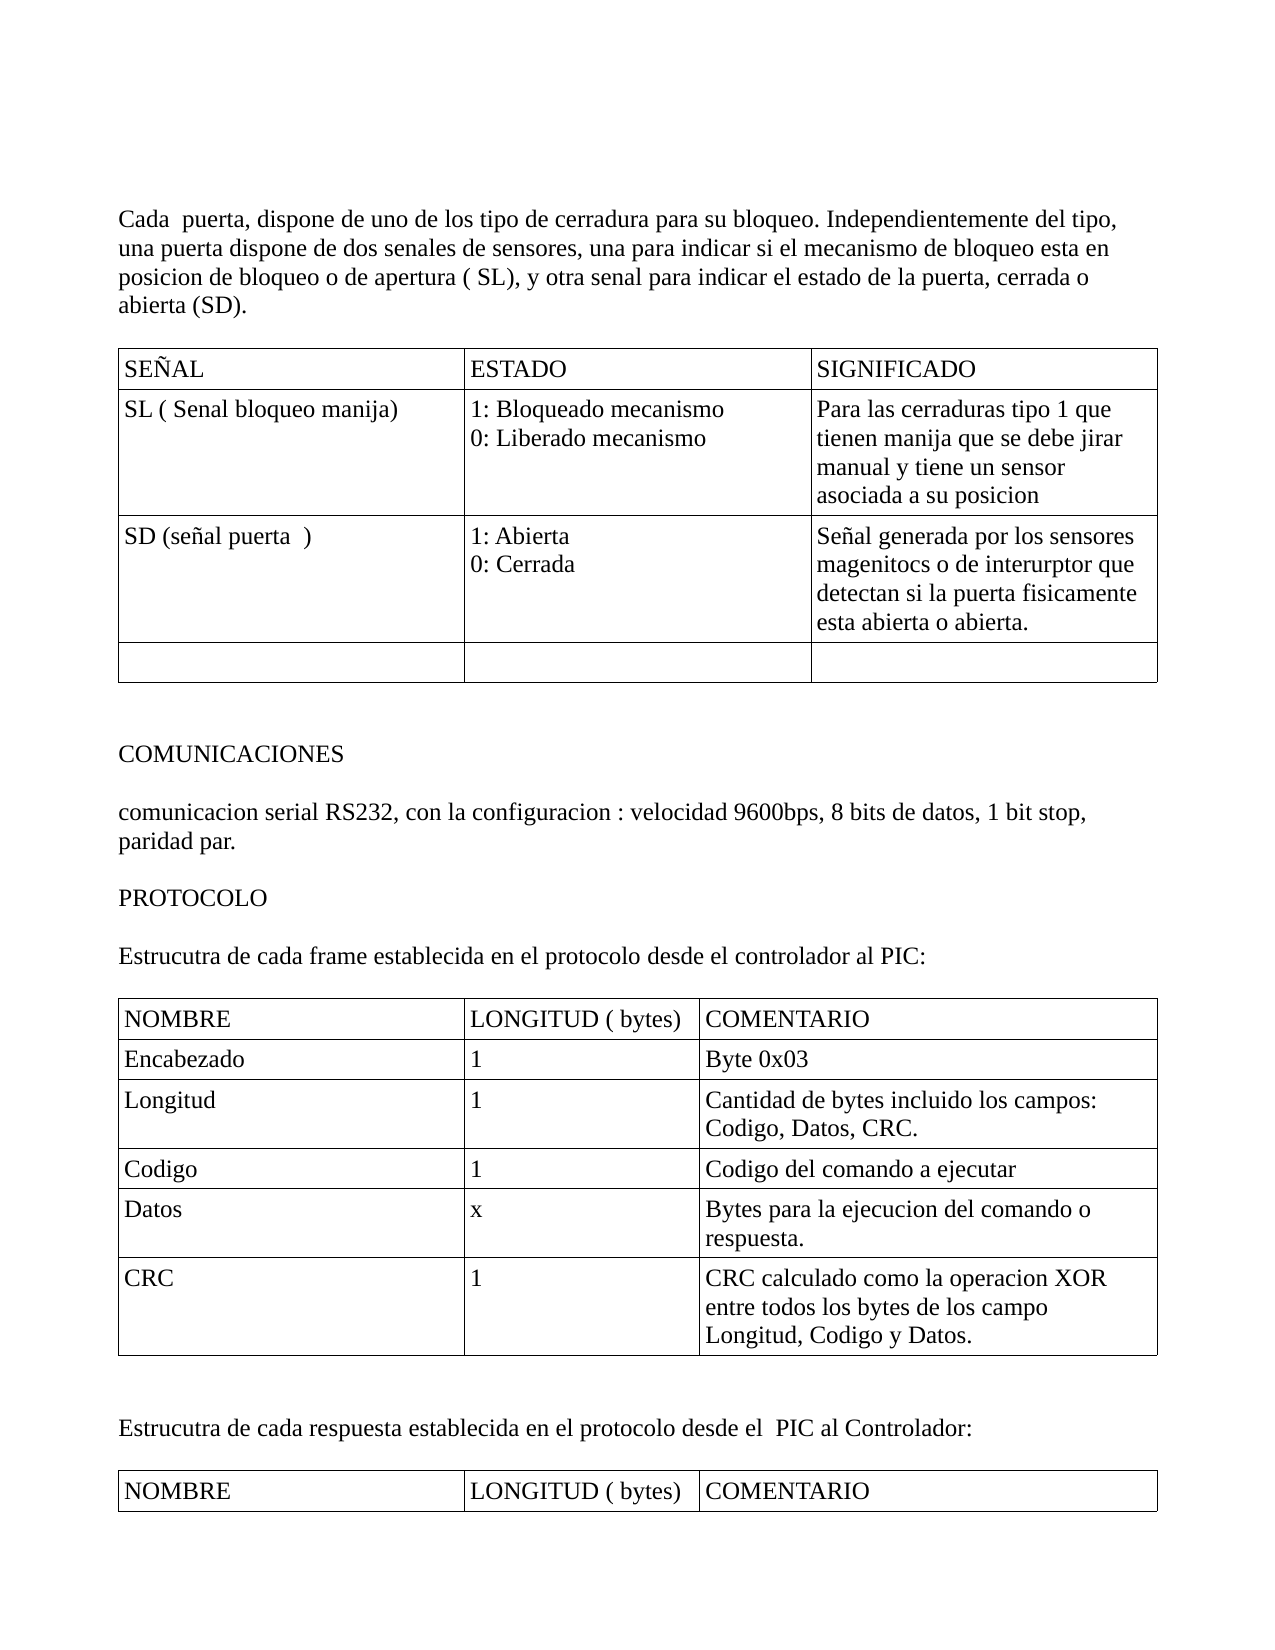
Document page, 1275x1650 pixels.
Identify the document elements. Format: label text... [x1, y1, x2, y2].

table_cell 1: Bloqueado mecanismo 0: Liberado mecanismo [465, 390, 811, 515]
text Estrucutra de cada frame establecida en el protocolo desde el controlador al PIC: [118, 941, 1157, 969]
table_cell 1 [465, 1080, 699, 1148]
table_cell Codigo del comando a ejecutar [700, 1149, 1157, 1188]
table_cell CRC calculado como la operacion XOR entre todos los bytes de los campo Longitud, Codigo y Datos. [700, 1258, 1157, 1355]
table_cell Datos [119, 1189, 464, 1257]
table_cell SL ( Senal bloqueo manija) [119, 390, 464, 515]
table_header SEÑAL [119, 349, 464, 388]
table_header COMENTARIO [700, 999, 1157, 1038]
table_header ESTADO [465, 349, 811, 388]
table_cell Longitud [119, 1080, 464, 1148]
table_cell 1 [465, 1040, 699, 1079]
table_header NOMBRE [119, 999, 464, 1038]
text COMUNICACIONES [118, 739, 1157, 768]
table_cell Codigo [119, 1149, 464, 1188]
table_cell [119, 643, 464, 682]
text PROTOCOLO [118, 883, 1157, 912]
table_header NOMBRE [119, 1471, 464, 1511]
table_cell Encabezado [119, 1040, 464, 1079]
table_cell x [465, 1189, 699, 1257]
text Estrucutra de cada respuesta establecida en el protocolo desde el PIC al Controlador: [118, 1413, 1157, 1441]
table_cell Para las cerraduras tipo 1 que tienen manija que se debe jirar manual y tiene un sensor asociada a su posicion [812, 390, 1157, 515]
table_cell [465, 643, 811, 682]
table_cell CRC [119, 1258, 464, 1355]
table_header COMENTARIO [700, 1471, 1157, 1511]
text comunicacion serial RS232, con la configuracion : velocidad 9600bps, 8 bits de datos, 1 bit stop, paridad par. [118, 797, 1157, 854]
table_cell [812, 643, 1157, 682]
table_cell 1 [465, 1149, 699, 1188]
table_cell Bytes para la ejecucion del comando o respuesta. [700, 1189, 1157, 1257]
text Cada puerta, dispone de uno de los tipo de cerradura para su bloqueo. Independientemente del tipo, una puerta dispone de dos senales de sensores, una para indicar si el mecanismo de bloqueo esta en posicion de bloqueo o de apertura ( SL), y otra senal para indicar el estado de la puerta, cerrada o abierta (SD). [118, 204, 1157, 319]
table_cell Byte 0x03 [700, 1040, 1157, 1079]
table_header SIGNIFICADO [812, 349, 1157, 388]
table_cell 1: Abierta 0: Cerrada [465, 516, 811, 642]
table_cell Señal generada por los sensores magenitocs o de interurptor que detectan si la puerta fisicamente esta abierta o abierta. [812, 516, 1157, 642]
table_cell 1 [465, 1258, 699, 1355]
table_header LONGITUD ( bytes) [465, 1471, 699, 1511]
table_cell Cantidad de bytes incluido los campos: Codigo, Datos, CRC. [700, 1080, 1157, 1148]
table_header LONGITUD ( bytes) [465, 999, 699, 1038]
table_cell SD (señal puerta ) [119, 516, 464, 642]
